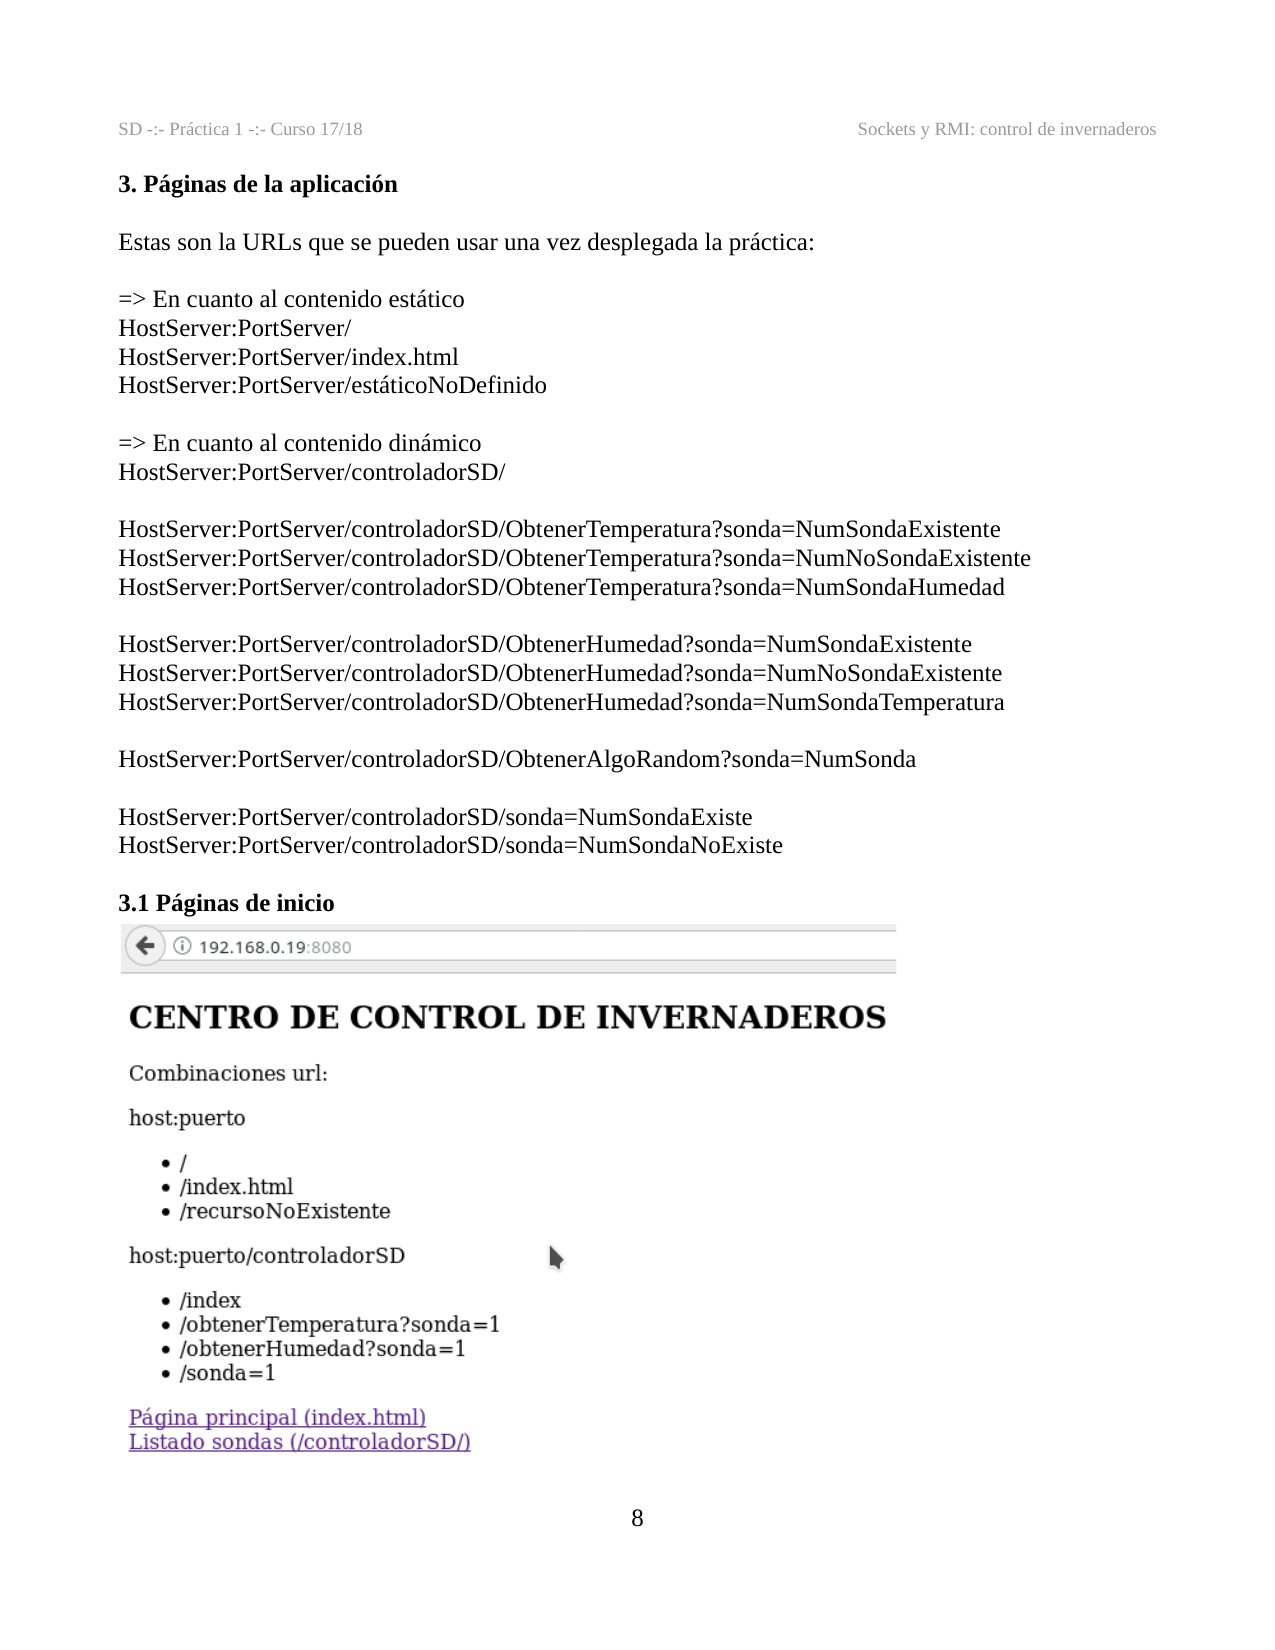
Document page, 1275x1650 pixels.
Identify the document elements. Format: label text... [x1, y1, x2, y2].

text => En cuanto al contenido estático [118, 284, 1157, 313]
text 3. Páginas de la aplicación [118, 169, 1157, 198]
text HostServer:PortServer/controladorSD/ObtenerAlgoRandom?sonda=NumSonda [118, 744, 1157, 773]
text HostServer:PortServer/index.html [118, 342, 1157, 370]
text 3.1 Páginas de inicio [118, 888, 1157, 917]
text HostServer:PortServer/controladorSD/ [118, 457, 1157, 485]
text HostServer:PortServer/controladorSD/sonda=NumSondaNoExiste [118, 830, 1157, 859]
text HostServer:PortServer/controladorSD/ObtenerHumedad?sonda=NumSondaTemperatura [118, 687, 1157, 715]
text HostServer:PortServer/estáticoNoDefinido [118, 370, 1157, 399]
text HostServer:PortServer/ [118, 313, 1157, 342]
text HostServer:PortServer/controladorSD/ObtenerTemperatura?sonda=NumSondaHumedad [118, 572, 1157, 600]
text Estas son la URLs que se pueden usar una vez desplegada la práctica: [118, 227, 1157, 255]
text HostServer:PortServer/controladorSD/sonda=NumSondaExiste [118, 802, 1157, 830]
text => En cuanto al contenido dinámico [118, 428, 1157, 457]
text HostServer:PortServer/controladorSD/ObtenerTemperatura?sonda=NumNoSondaExistente [118, 543, 1157, 572]
text HostServer:PortServer/controladorSD/ObtenerHumedad?sonda=NumNoSondaExistente [118, 658, 1157, 687]
text HostServer:PortServer/controladorSD/ObtenerTemperatura?sonda=NumSondaExistente [118, 514, 1157, 543]
picture [120, 924, 897, 1462]
text HostServer:PortServer/controladorSD/ObtenerHumedad?sonda=NumSondaExistente [118, 629, 1157, 658]
